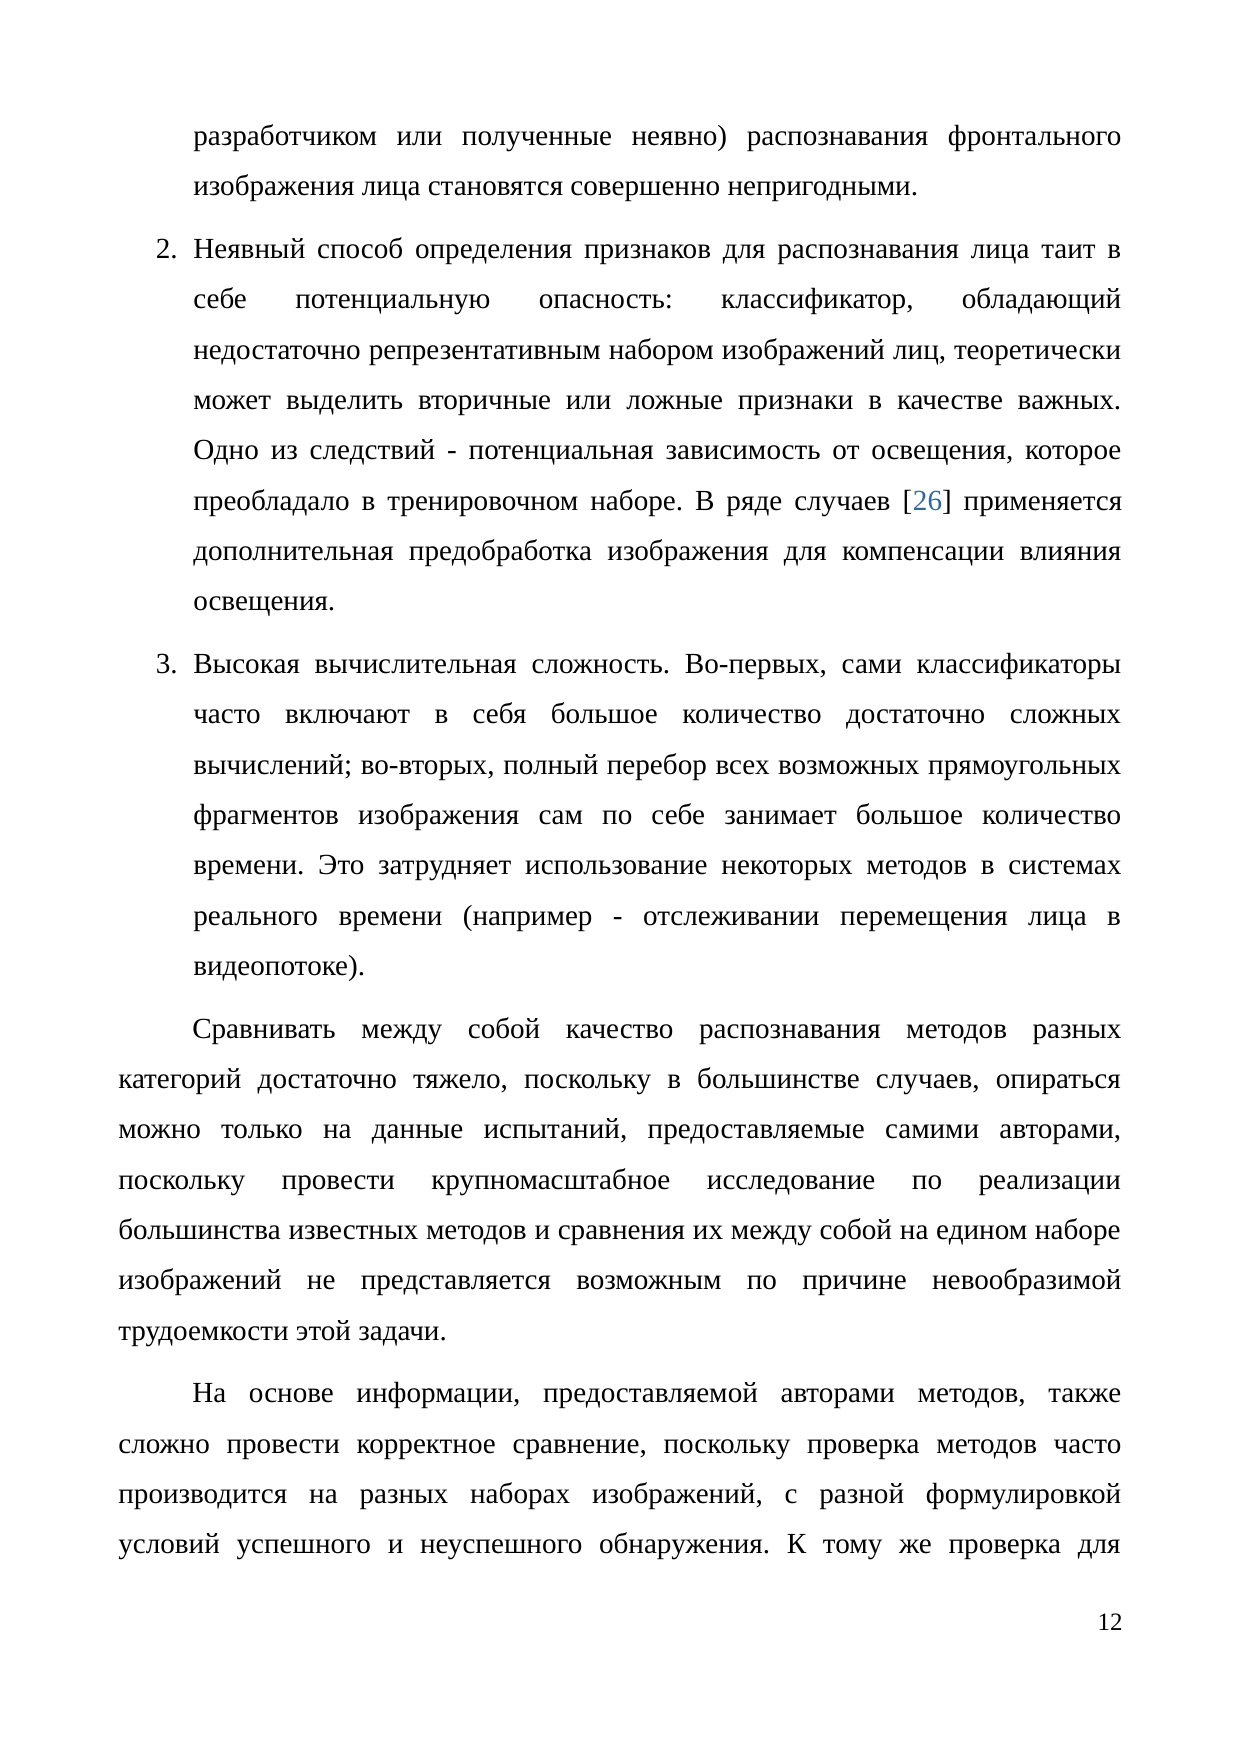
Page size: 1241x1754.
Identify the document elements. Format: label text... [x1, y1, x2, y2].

list Высокая вычислительная сложность. Во-первых, сами классификаторы часто включают в себя большое количество достаточно сложных вычислений; во-вторых, полный перебор всех возможных прямоугольных фрагментов изображения сам по себе занимает большое количество времени. Это затрудняет использование некоторых методов в системах реального времени (например - отслеживании перемещения лица в видеопотоке). [156, 646, 1122, 982]
text На основе информации, предоставляемой авторами методов, также сложно провести корректное сравнение, поскольку проверка методов часто производится на разных наборах изображений, с разной формулировкой условий успешного и неуспешного обнаружения. К тому же проверка для [118, 1376, 1122, 1560]
text Сравнивать между собой качество распознавания методов разных категорий достаточно тяжело, поскольку в большинстве случаев, опираться можно только на данные испытаний, предоставляемые самими авторами, поскольку провести крупномасштабное исследование по реализации большинства известных методов и сравнения их между собой на едином наборе изображений не представляется возможным по причине невообразимой трудоемкости этой задачи. [118, 1011, 1122, 1346]
list разработчиком или полученные неявно) распознавания фронтального изображения лица становятся совершенно непригодными. [156, 118, 1122, 202]
list Неявный способ определения признаков для распознавания лица таит в себе потенциальную опасность: классификатор, обладающий недостаточно репрезентативным набором изображений лиц, теоретически может выделить вторичные или ложные признаки в качестве важных. Одно из следствий - потенциальная зависимость от освещения, которое преобладало в тренировочном наборе. В ряде случаев [26] применяется дополнительная предобработка изображения для компенсации влияния освещения. [156, 231, 1122, 617]
